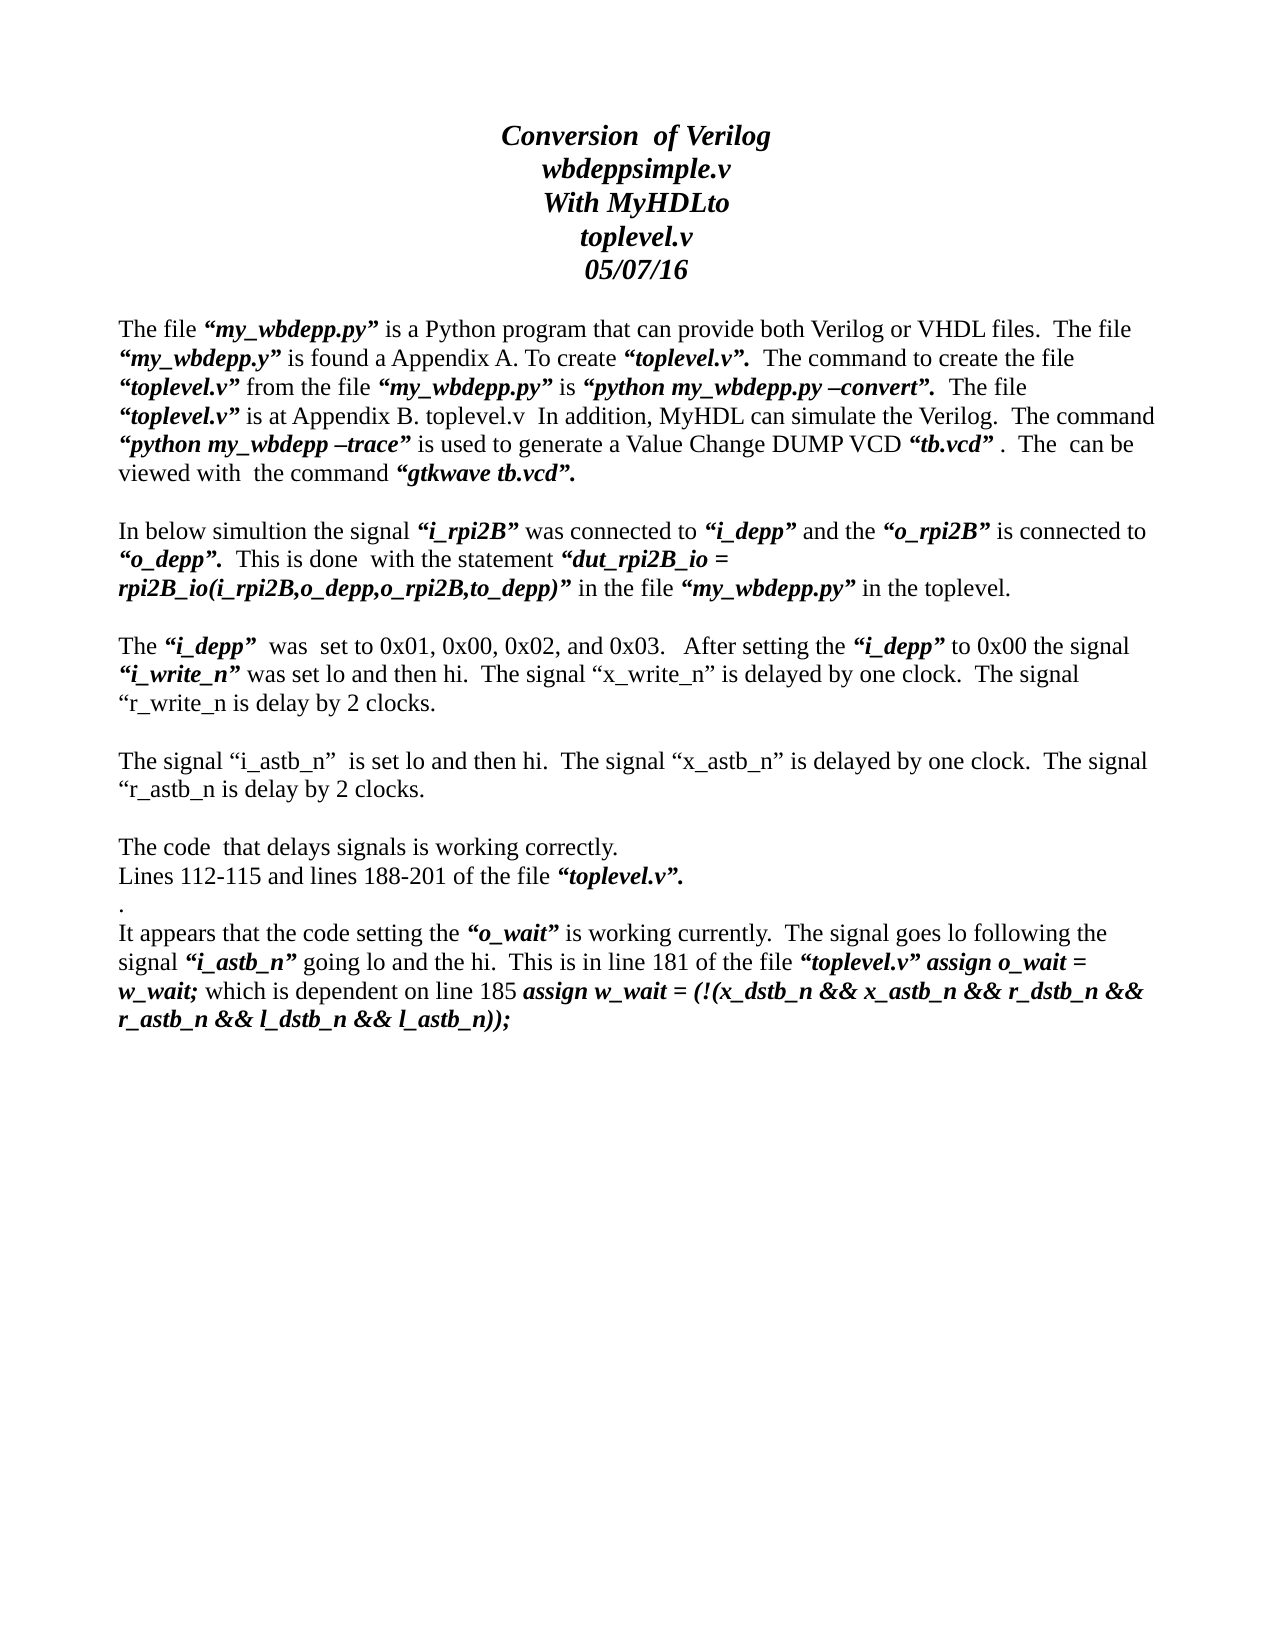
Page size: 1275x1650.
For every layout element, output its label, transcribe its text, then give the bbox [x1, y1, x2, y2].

text The file “my_wbdepp.py” is a Python program that can provide both Verilog or VHDL files. The file “my_wbdepp.y” is found a Appendix A. To create “toplevel.v”. The command to create the file “toplevel.v” from the file “my_wbdepp.py” is “python my_wbdepp.py –convert”. The file “toplevel.v” is at Appendix B. toplevel.v In addition, MyHDL can simulate the Verilog. The command “python my_wbdepp –trace” is used to generate a Value Change DUMP VCD “tb.vcd” . The can be viewed with the command “gtkwave tb.vcd”. [118, 314, 1157, 487]
text Lines 112-115 and lines 188-201 of the file “toplevel.v”. [118, 861, 1157, 889]
text Conversion of Verilog [118, 118, 1157, 152]
text . [118, 889, 1157, 918]
text The code that delays signals is working correctly. [118, 832, 1157, 861]
text wbdeppsimple.v [118, 152, 1157, 185]
text With MyHDLto [118, 185, 1157, 219]
text 05/07/16 [118, 252, 1157, 286]
text The signal “i_astb_n” is set lo and then hi. The signal “x_astb_n” is delayed by one clock. The signal “r_astb_n is delay by 2 clocks. [118, 746, 1157, 803]
text The “i_depp” was set to 0x01, 0x00, 0x02, and 0x03. After setting the “i_depp” to 0x00 the signal “i_write_n” was set lo and then hi. The signal “x_write_n” is delayed by one clock. The signal “r_write_n is delay by 2 clocks. [118, 631, 1157, 717]
text In below simultion the signal “i_rpi2B” was connected to “i_depp” and the “o_rpi2B” is connected to “o_depp”. This is done with the statement “dut_rpi2B_io = rpi2B_io(i_rpi2B,o_depp,o_rpi2B,to_depp)” in the file “my_wbdepp.py” in the toplevel. [118, 516, 1157, 602]
text It appears that the code setting the “o_wait” is working currently. The signal goes lo following the signal “i_astb_n” going lo and the hi. This is in line 181 of the file “toplevel.v” assign o_wait = w_wait; which is dependent on line 185 assign w_wait = (!(x_dstb_n && x_astb_n && r_dstb_n && r_astb_n && l_dstb_n && l_astb_n)); [118, 918, 1157, 1033]
text toplevel.v [118, 219, 1157, 252]
